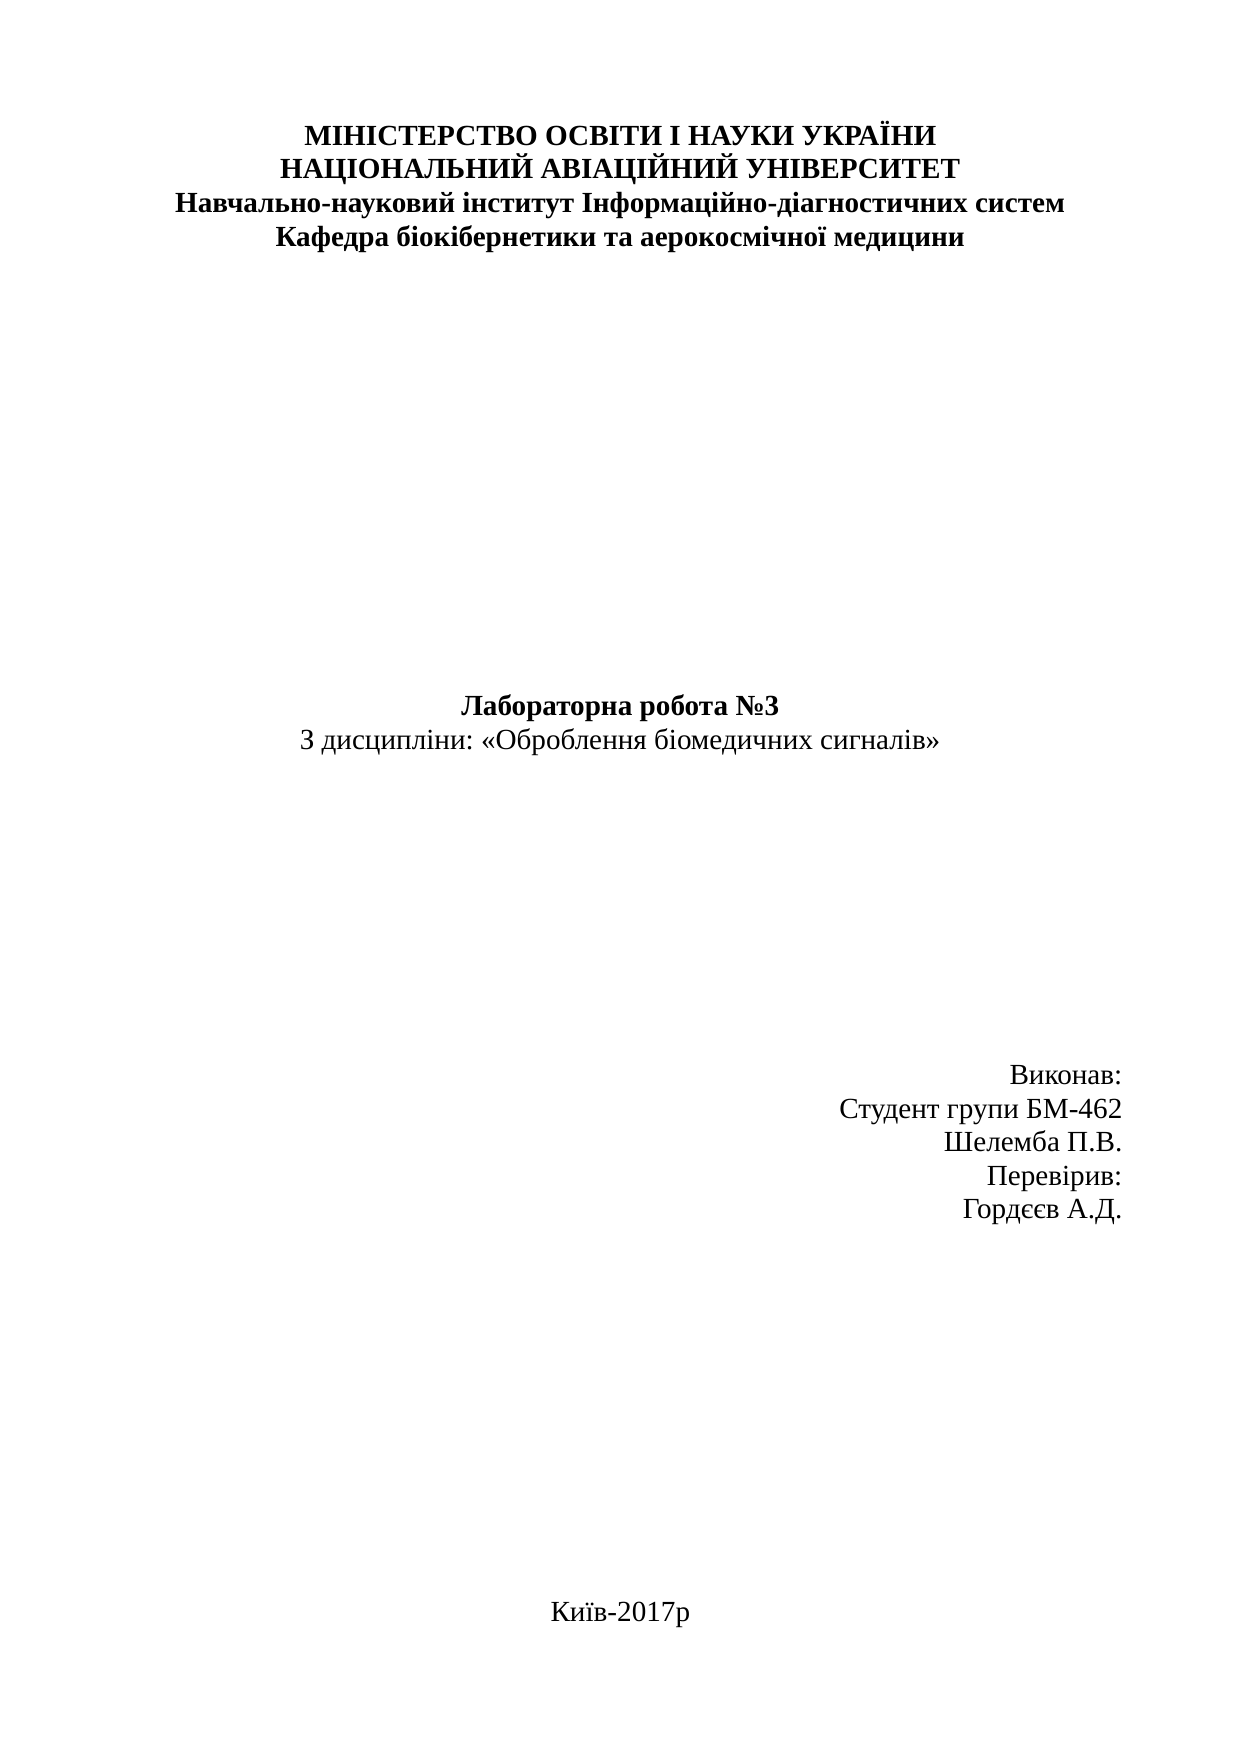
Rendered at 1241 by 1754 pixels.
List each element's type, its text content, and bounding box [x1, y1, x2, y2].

text НАЦІОНАЛЬНИЙ АВІАЦІЙНИЙ УНІВЕРСИТЕТ [118, 152, 1122, 185]
text Шелемба П.В. [118, 1124, 1122, 1158]
text З дисципліни: «Оброблення біомедичних сигналів» [118, 722, 1122, 755]
text Навчально-науковий інститут Інформаційно-діагностичних систем [118, 185, 1122, 219]
text Виконав: [118, 1057, 1122, 1091]
text Гордєєв А.Д. [118, 1191, 1122, 1225]
text Кафедра біокібернетики та аерокосмічної медицини [118, 219, 1122, 252]
text МІНІСТЕРСТВО ОСВІТИ І НАУКИ УКРАЇНИ [118, 118, 1122, 152]
text Лабораторна робота №3 [118, 688, 1122, 722]
text Студент групи БМ-462 [118, 1091, 1122, 1124]
text Київ-2017р [118, 1594, 1122, 1627]
text Перевірив: [118, 1158, 1122, 1191]
